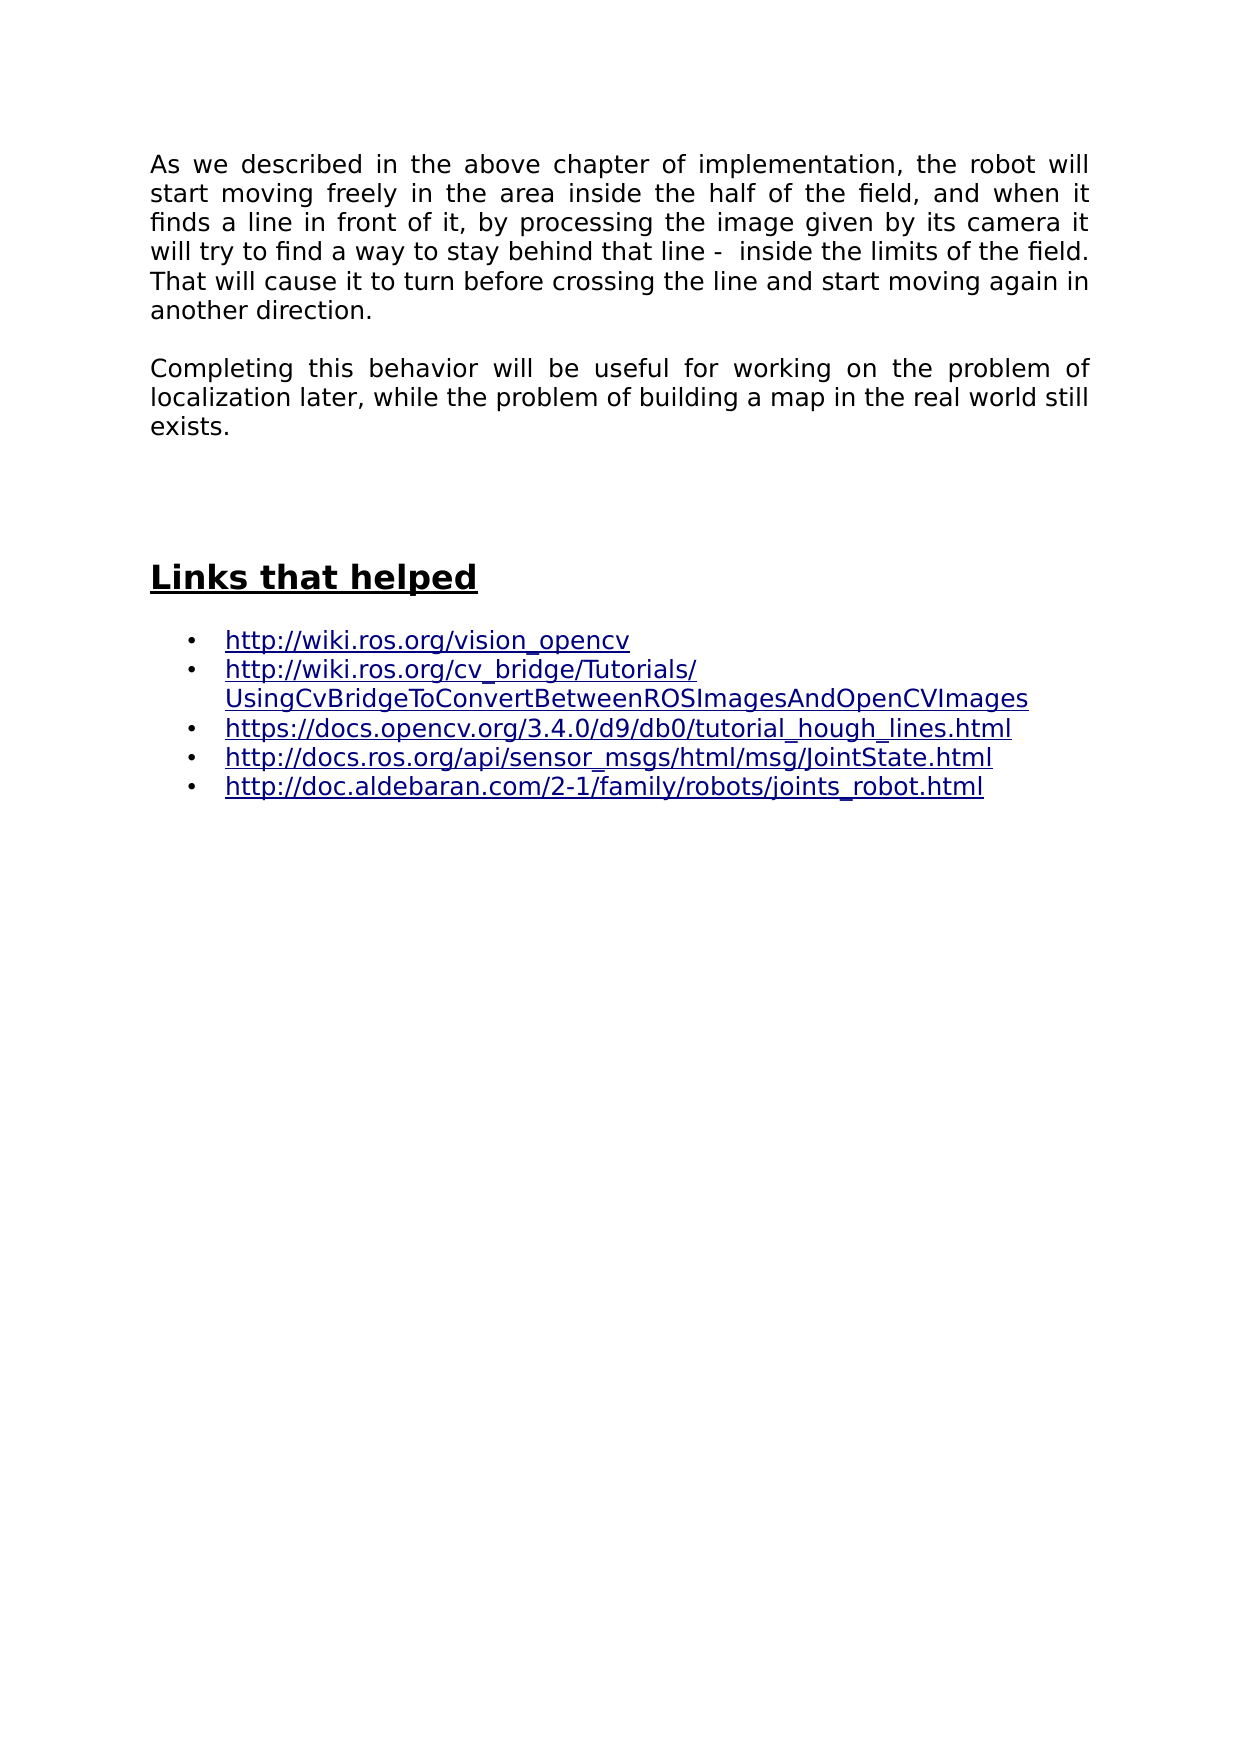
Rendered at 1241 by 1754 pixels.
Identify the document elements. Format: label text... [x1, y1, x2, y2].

text Completing this behavior will be useful for working on the problem of localization later, while the problem of building a map in the real world still exists. [150, 354, 1091, 442]
list http://wiki.ros.org/cv_bridge/Tutorials/UsingCvBridgeToConvertBetweenROSImagesAndOpenCVImages [187, 656, 1091, 714]
text Links that helped [150, 558, 1091, 597]
list http://wiki.ros.org/vision_opencv [187, 626, 1091, 656]
list http://doc.aldebaran.com/2-1/family/robots/joints_robot.html [187, 772, 1091, 801]
list https://docs.opencv.org/3.4.0/d9/db0/tutorial_hough_lines.html [187, 714, 1091, 743]
list http://docs.ros.org/api/sensor_msgs/html/msg/JointState.html [187, 743, 1091, 772]
text As we described in the above chapter of implementation, the robot will start moving freely in the area inside the half of the field, and when it finds a line in front of it, by processing the image given by its camera it will try to find a way to stay behind that line - inside the limits of the field. That will cause it to turn before crossing the line and start moving again in another direction. [150, 150, 1091, 325]
